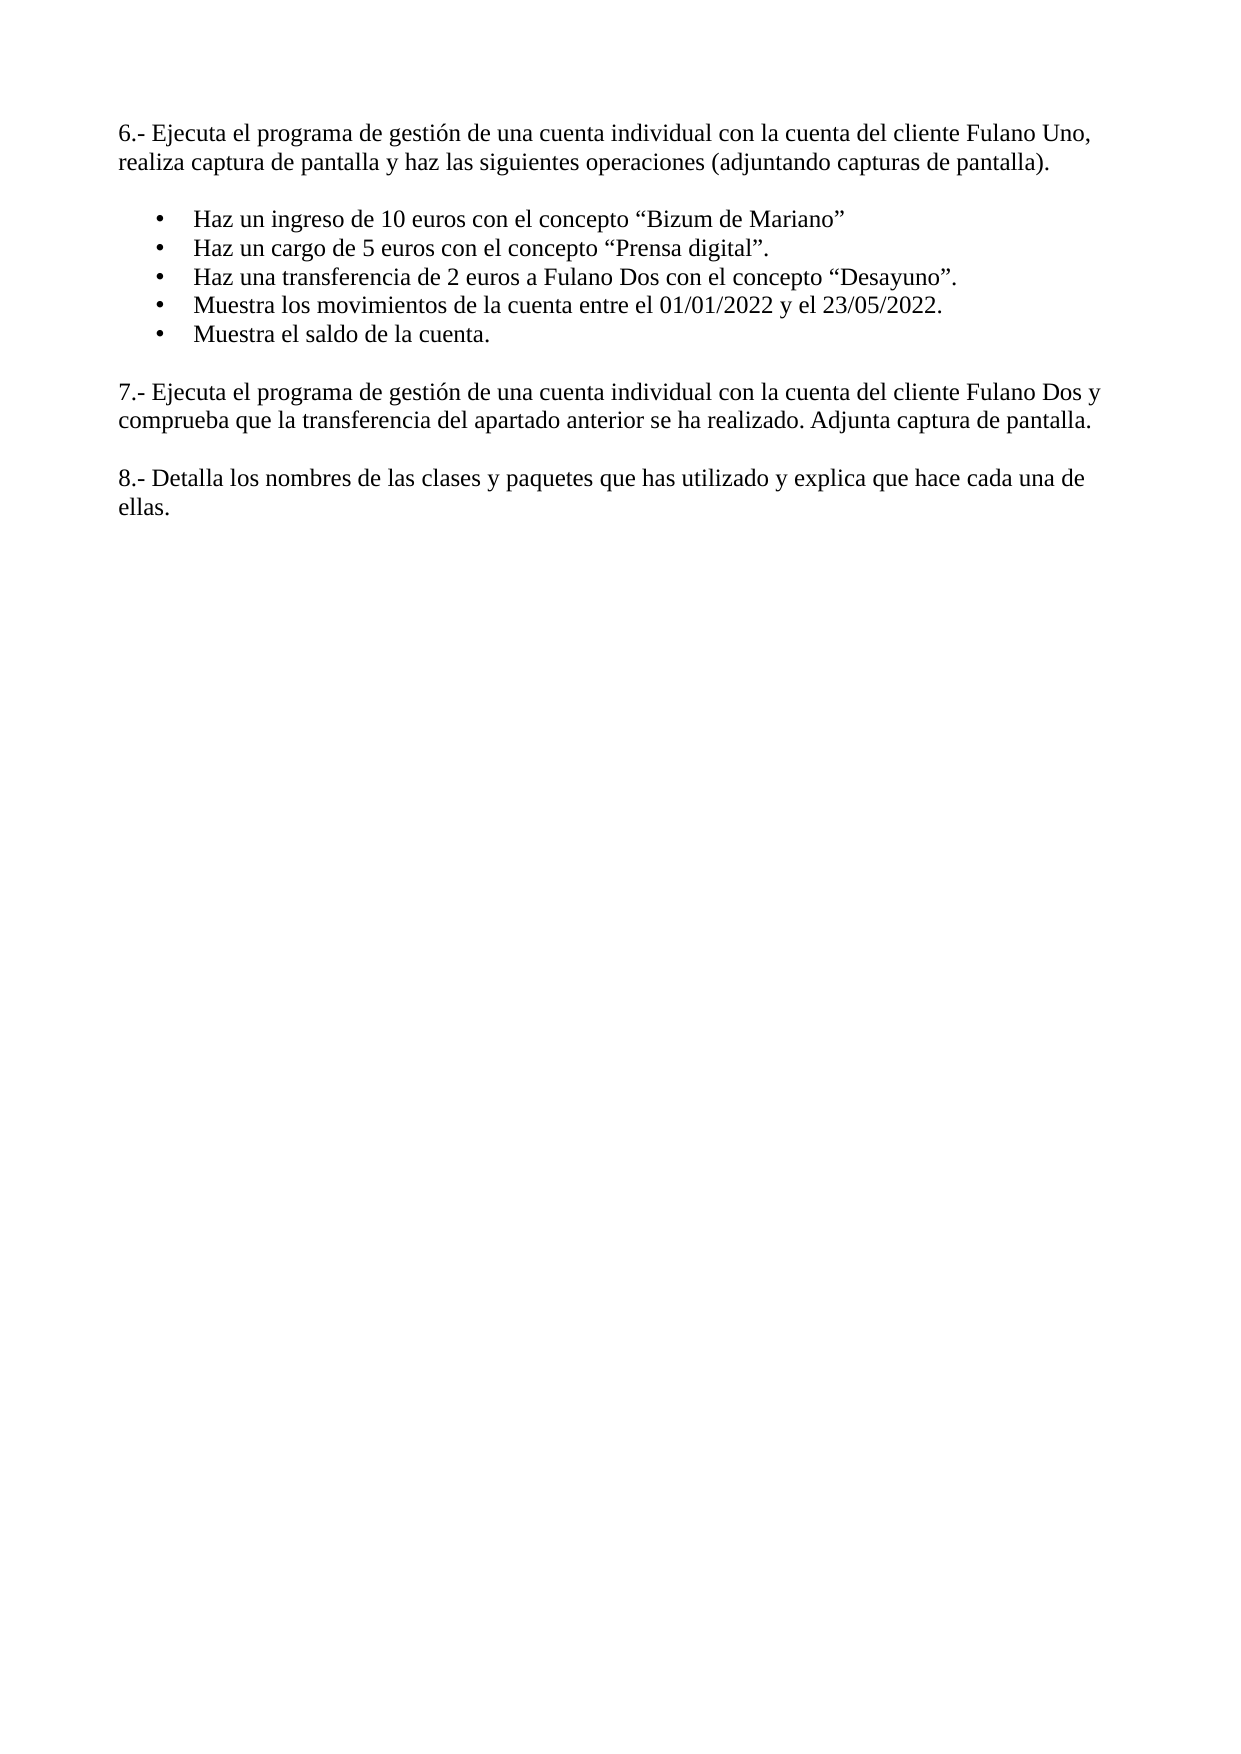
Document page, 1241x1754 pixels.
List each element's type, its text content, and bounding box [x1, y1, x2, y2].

text 8.- Detalla los nombres de las clases y paquetes que has utilizado y explica que hace cada una de ellas. [118, 463, 1122, 521]
list Haz un cargo de 5 euros con el concepto “Prensa digital”. [156, 233, 1122, 262]
text 7.- Ejecuta el programa de gestión de una cuenta individual con la cuenta del cliente Fulano Dos y comprueba que la transferencia del apartado anterior se ha realizado. Adjunta captura de pantalla. [118, 377, 1122, 434]
list Muestra el saldo de la cuenta. [156, 319, 1122, 348]
list Muestra los movimientos de la cuenta entre el 01/01/2022 y el 23/05/2022. [156, 291, 1122, 319]
list Haz una transferencia de 2 euros a Fulano Dos con el concepto “Desayuno”. [156, 262, 1122, 291]
list Haz un ingreso de 10 euros con el concepto “Bizum de Mariano” [156, 204, 1122, 233]
text 6.- Ejecuta el programa de gestión de una cuenta individual con la cuenta del cliente Fulano Uno, realiza captura de pantalla y haz las siguientes operaciones (adjuntando capturas de pantalla). [118, 118, 1122, 176]
